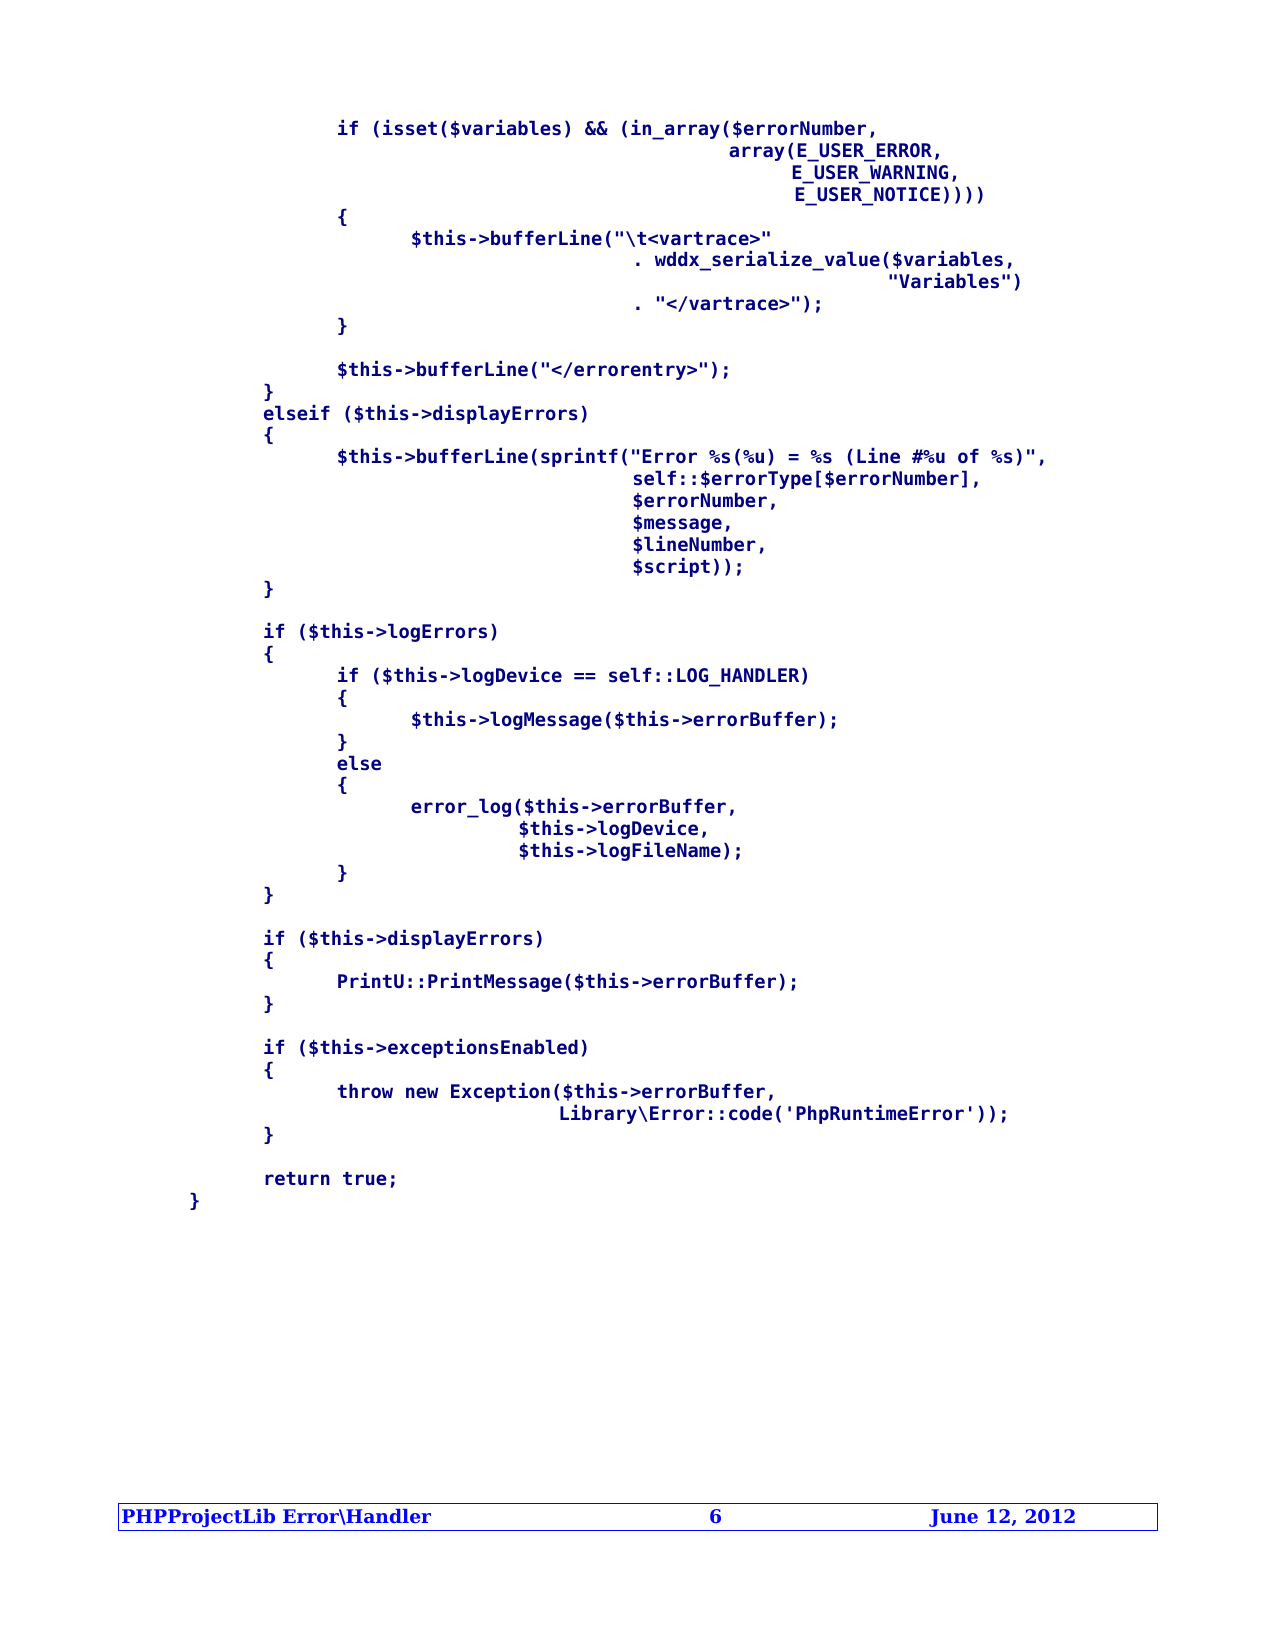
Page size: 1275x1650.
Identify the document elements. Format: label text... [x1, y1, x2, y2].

list $message, [189, 512, 1157, 534]
list { [189, 949, 1157, 971]
list { [189, 1059, 1157, 1081]
list { [189, 687, 1157, 709]
list Library\Error::code('PhpRuntimeError')); [189, 1102, 1157, 1124]
list . "</vartrace>"); [189, 293, 1157, 315]
list PrintU::PrintMessage($this->errorBuffer); [189, 971, 1157, 993]
list E_USER_NOTICE)))) [118, 184, 1157, 206]
list return true; [189, 1168, 1157, 1190]
list } [189, 1124, 1157, 1146]
list if (isset($variables) && (in_array($errorNumber, [189, 118, 1157, 140]
list } [189, 993, 1157, 1015]
list array(E_USER_ERROR, [189, 140, 1157, 162]
list $errorNumber, [189, 490, 1157, 512]
list } [189, 577, 1157, 599]
list if ($this->exceptionsEnabled) [189, 1037, 1157, 1059]
list $this->bufferLine("</errorentry>"); [189, 359, 1157, 381]
list { [189, 643, 1157, 665]
list { [189, 774, 1157, 796]
list { [189, 206, 1157, 227]
list . wddx_serialize_value($variables, [189, 249, 1157, 271]
list } [189, 381, 1157, 402]
list } [189, 884, 1157, 906]
list $this->bufferLine("\t<vartrace>" [189, 227, 1157, 249]
list } [189, 731, 1157, 752]
list { [189, 424, 1157, 446]
list throw new Exception($this->errorBuffer, [189, 1081, 1157, 1102]
list E_USER_WARNING, [189, 162, 1157, 184]
list } [189, 862, 1157, 884]
list $this->bufferLine(sprintf("Error %s(%u) = %s (Line #%u of %s)", [189, 446, 1157, 468]
list if ($this->logErrors) [189, 621, 1157, 643]
list } [189, 315, 1157, 337]
list } [189, 1190, 1157, 1212]
list self::$errorType[$errorNumber], [189, 468, 1157, 490]
list $lineNumber, [189, 534, 1157, 556]
list if ($this->displayErrors) [189, 927, 1157, 949]
list error_log($this->errorBuffer, [189, 796, 1157, 818]
list $script)); [189, 556, 1157, 577]
list $this->logMessage($this->errorBuffer); [189, 709, 1157, 731]
list "Variables") [189, 271, 1157, 293]
list else [189, 752, 1157, 774]
list $this->logDevice, [189, 818, 1157, 840]
list if ($this->logDevice == self::LOG_HANDLER) [189, 665, 1157, 687]
list $this->logFileName); [189, 840, 1157, 862]
list elseif ($this->displayErrors) [189, 402, 1157, 424]
